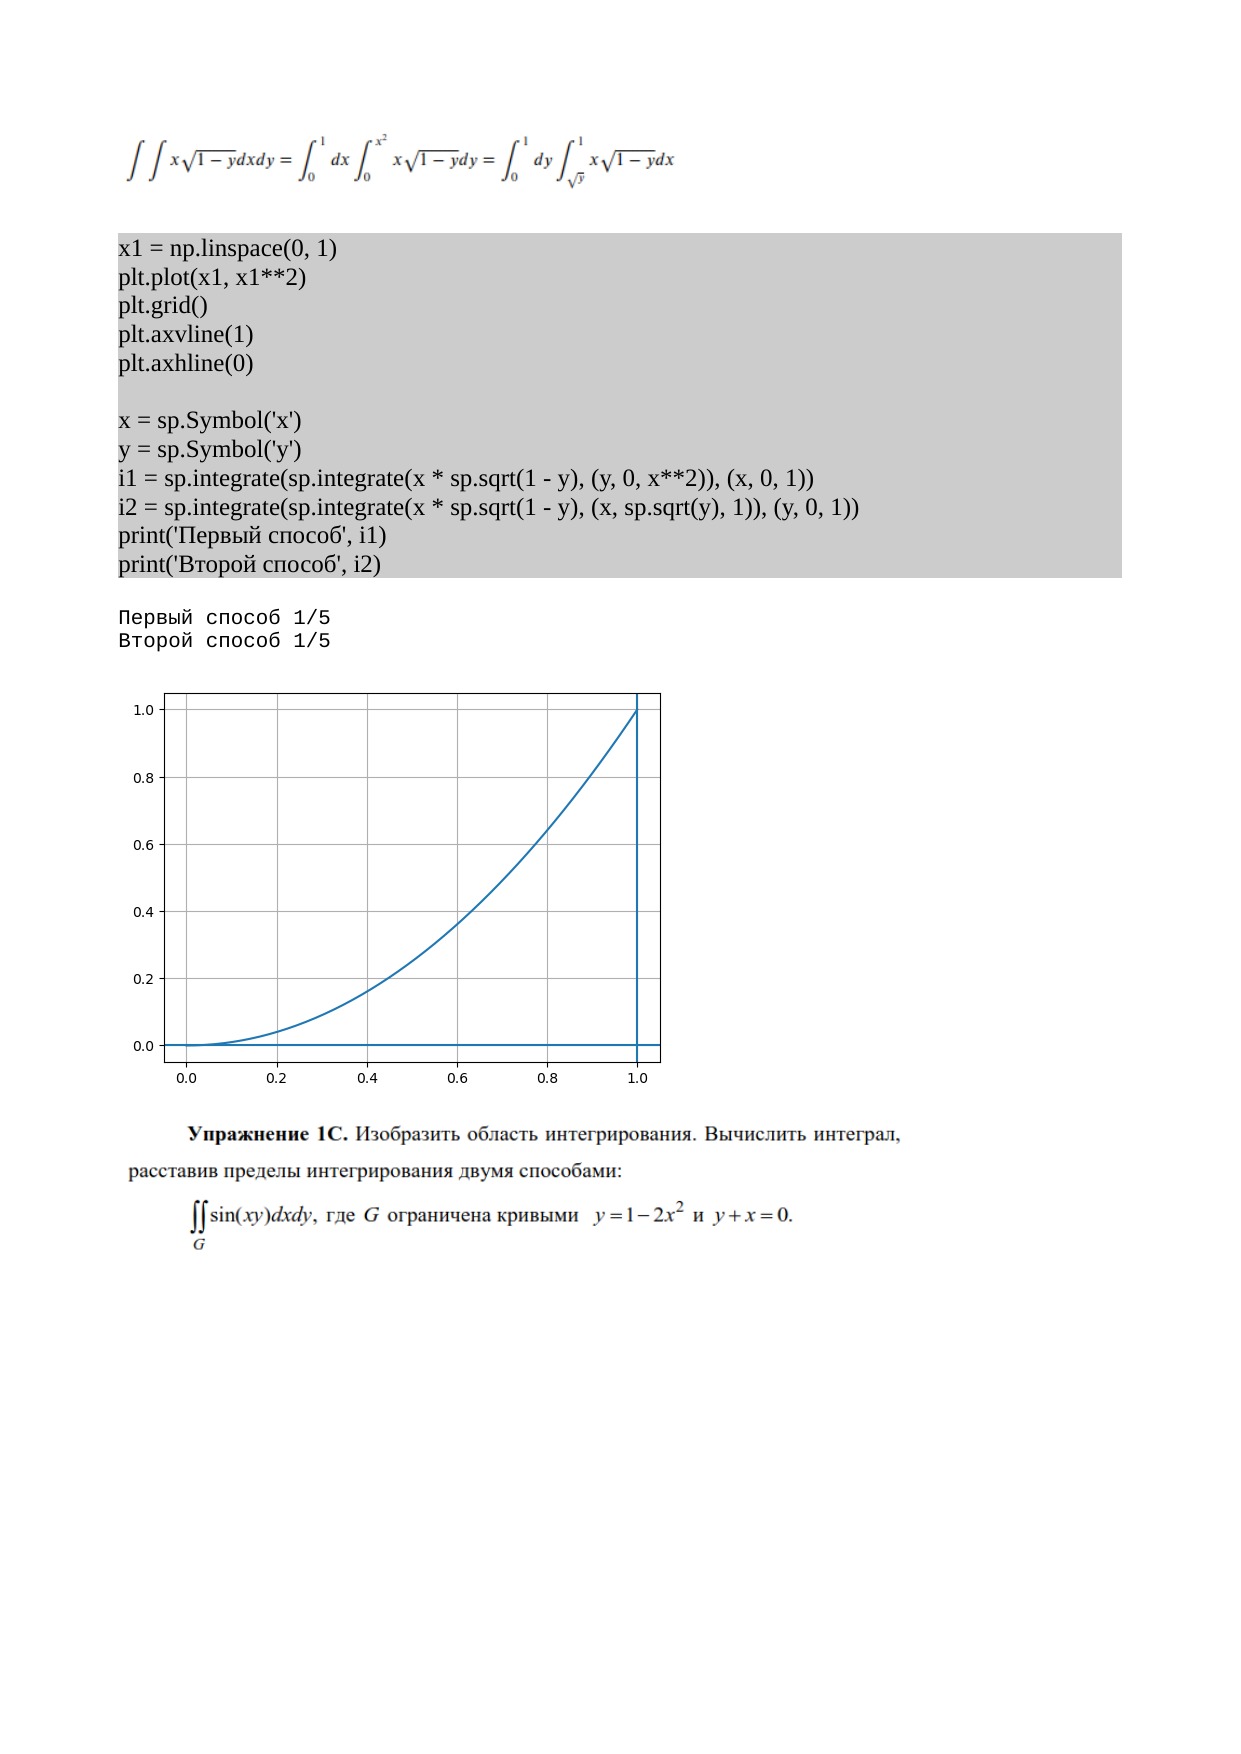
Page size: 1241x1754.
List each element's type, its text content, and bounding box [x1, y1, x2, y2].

text print('Второй способ', i2) [118, 549, 1122, 578]
text plt.grid() [118, 291, 1122, 319]
text i2 = sp.integrate(sp.integrate(x * sp.sqrt(1 - y), (x, sp.sqrt(y), 1)), (y, 0, 1)) [118, 492, 1122, 521]
text print('Первый способ', i1) [118, 521, 1122, 549]
text Второй способ 1/5 [118, 631, 1122, 654]
text plt.plot(x1, x1**2) [118, 262, 1122, 291]
text Первый способ 1/5 [118, 607, 1122, 631]
picture [123, 1120, 906, 1255]
text y = sp.Symbol('y') [118, 434, 1122, 463]
text i1 = sp.integrate(sp.integrate(x * sp.sqrt(1 - y), (y, 0, x**2)), (x, 0, 1)) [118, 463, 1122, 492]
picture [122, 118, 683, 195]
text x = sp.Symbol('x') [118, 406, 1122, 434]
text plt.axvline(1) [118, 319, 1122, 348]
text plt.axhline(0) [118, 348, 1122, 377]
picture [122, 683, 668, 1095]
text x1 = np.linspace(0, 1) [118, 233, 1122, 262]
